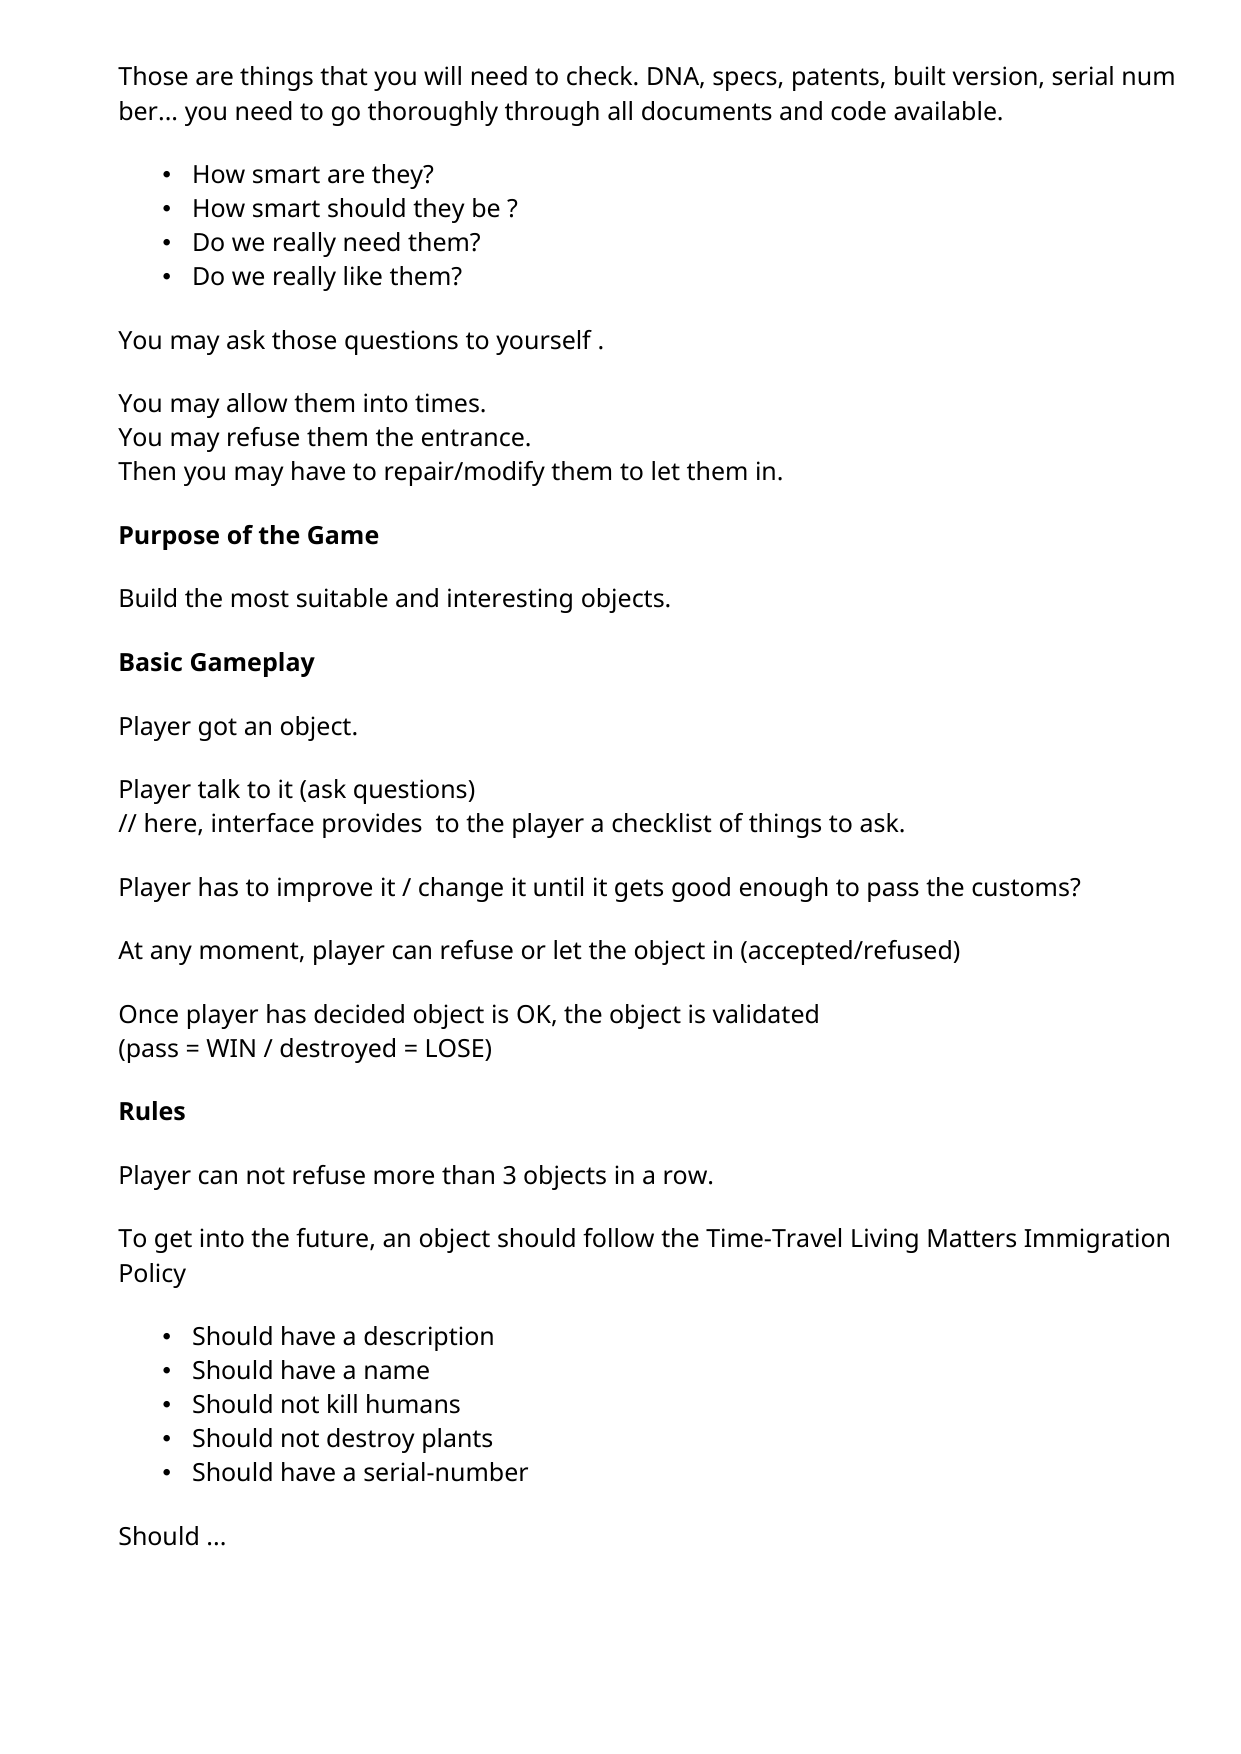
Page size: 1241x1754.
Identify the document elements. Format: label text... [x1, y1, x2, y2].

list Do we really like them? [162, 259, 1181, 293]
text Player talk to it (ask questions) // here, interface provides to the player a checklist of things to ask. [118, 772, 1181, 840]
text To get into the future, an object should follow the Time-Travel Living Matters Immigration Policy [118, 1221, 1181, 1289]
text Player got an object. [118, 708, 1181, 742]
list Should have a description [162, 1319, 1181, 1353]
list Do we really need them? [162, 225, 1181, 259]
text Basic Gameplay [118, 645, 1181, 679]
text At any moment, player can refuse or let the object in (accepted/refused) [118, 933, 1181, 967]
text Those are things that you will need to check. DNA, specs, patents, built version, serial number... you need to go thoroughly through all documents and code available. [118, 59, 1181, 127]
list Should have a serial-number [162, 1455, 1181, 1489]
list Should have a name [162, 1353, 1181, 1387]
list How smart are they? [162, 157, 1181, 191]
text Should ... [118, 1518, 1181, 1553]
text Rules [118, 1094, 1181, 1128]
text Once player has decided object is OK, the object is validated (pass = WIN / destroyed = LOSE) [118, 996, 1181, 1064]
text Purpose of the Game [118, 518, 1181, 552]
text Player has to improve it / change it until it gets good enough to pass the customs? [118, 869, 1181, 903]
text You may allow them into times. You may refuse them the entrance. Then you may have to repair/modify them to let them in. [118, 386, 1181, 488]
text You may ask those questions to yourself . [118, 322, 1181, 356]
list How smart should they be ? [162, 191, 1181, 225]
text Build the most suitable and interesting objects. [118, 581, 1181, 615]
list Should not destroy plants [162, 1421, 1181, 1455]
text Player can not refuse more than 3 objects in a row. [118, 1158, 1181, 1192]
list Should not kill humans [162, 1387, 1181, 1421]
